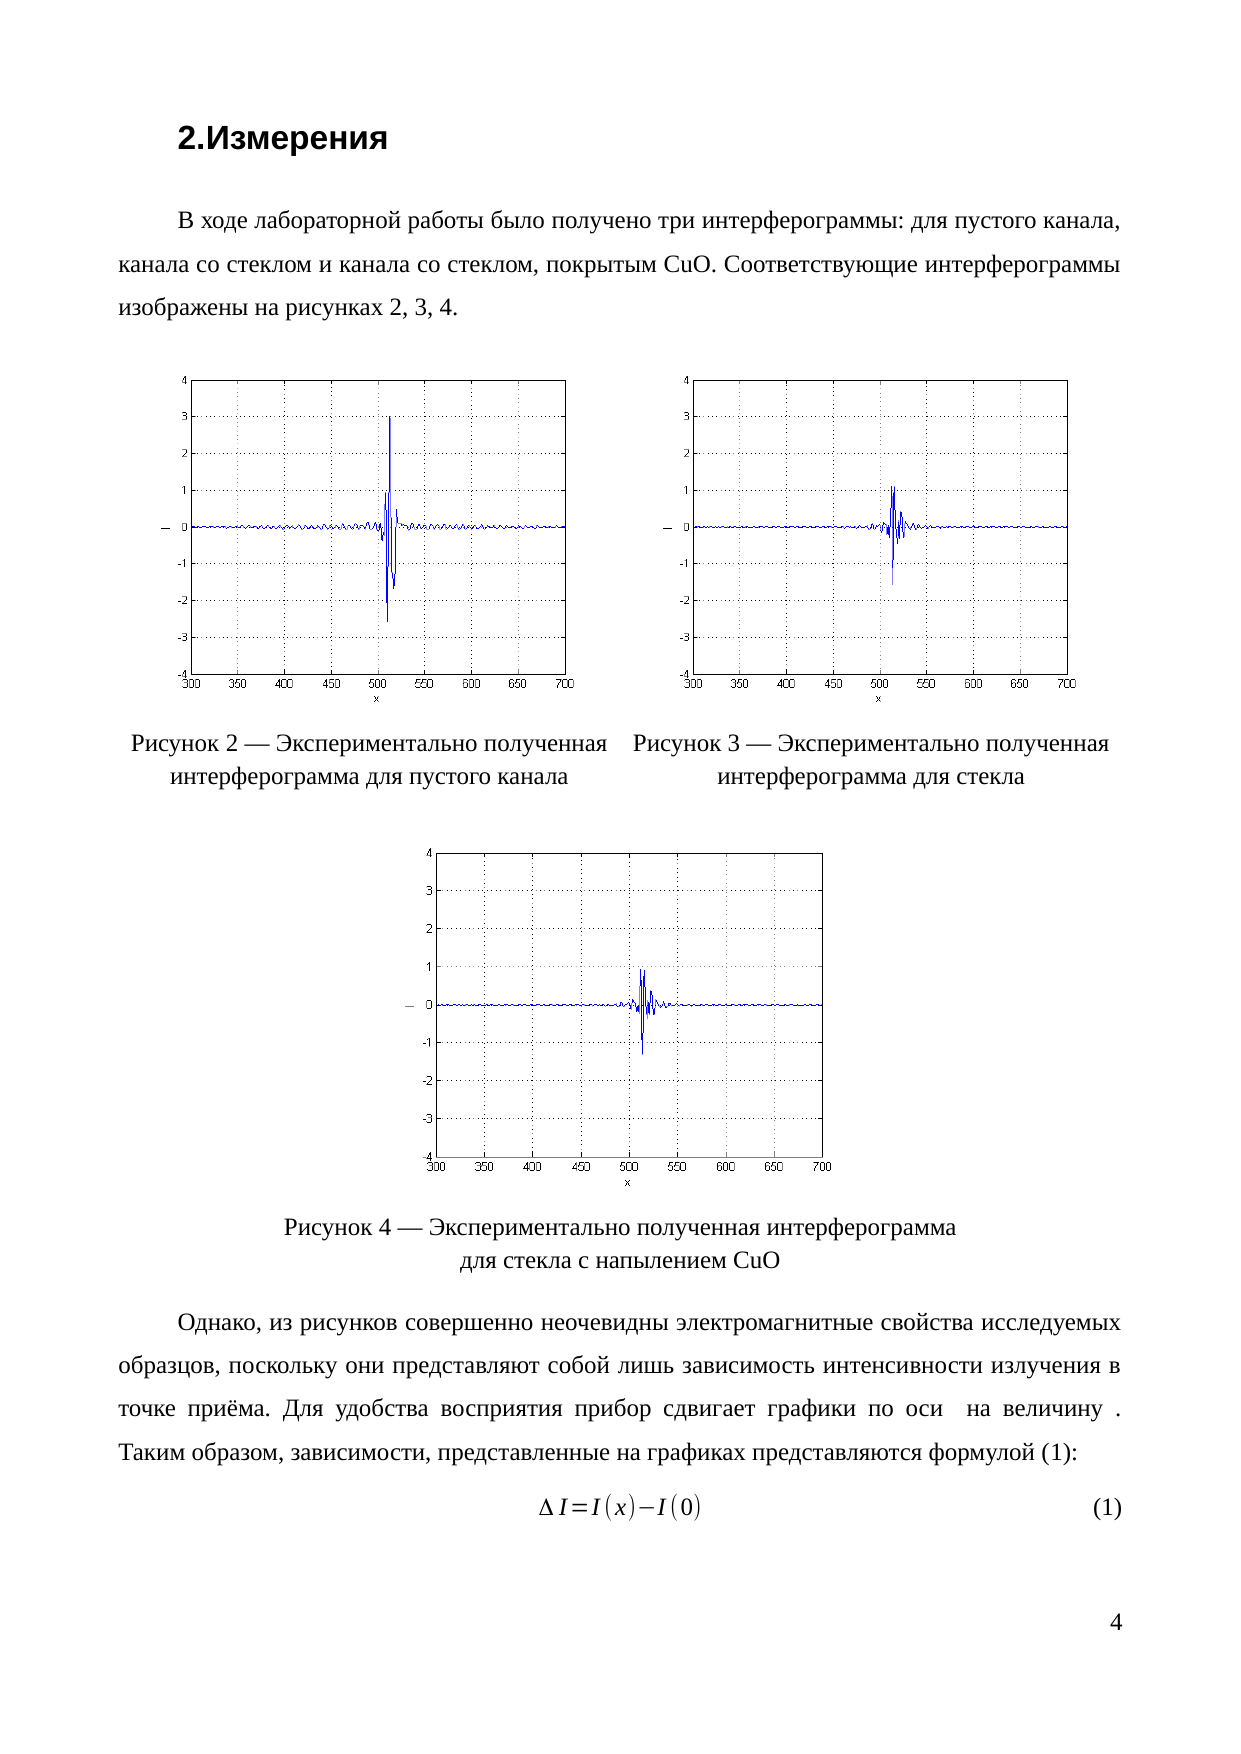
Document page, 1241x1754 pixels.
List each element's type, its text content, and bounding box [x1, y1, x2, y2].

text Однако, из рисунков совершенно неочевидны электромагнитные свойства исследуемых образцов, поскольку они представляют собой лишь зависимость интенсивности излучения в точке приёма. Для удобства восприятия прибор сдвигает графики по оси на величину . Таким образом, зависимости, представленные на графиках представляются формулой (1): [118, 1307, 1122, 1465]
table_header Рисунок 3 — Экспериментально полученная интерферограмма для стекла [620, 347, 1122, 825]
text Рисунок 4 — Экспериментально полученная интерферограмма для стекла с напылением CuO [118, 1212, 1122, 1273]
table_header Рисунок 2 — Экспериментально полученная интерферограмма для пустого канала [118, 347, 620, 825]
picture [128, 352, 610, 713]
picture [630, 352, 1112, 713]
text (1) [118, 1492, 1122, 1522]
picture [371, 824, 869, 1197]
text В ходе лабораторной работы было получено три интерферограммы: для пустого канала, канала со стеклом и канала со стеклом, покрытым CuO. Соответствующие интерферограммы изображены на рисунках 2, 3, 4. [118, 206, 1122, 321]
subtitle Измерения [118, 118, 1122, 157]
